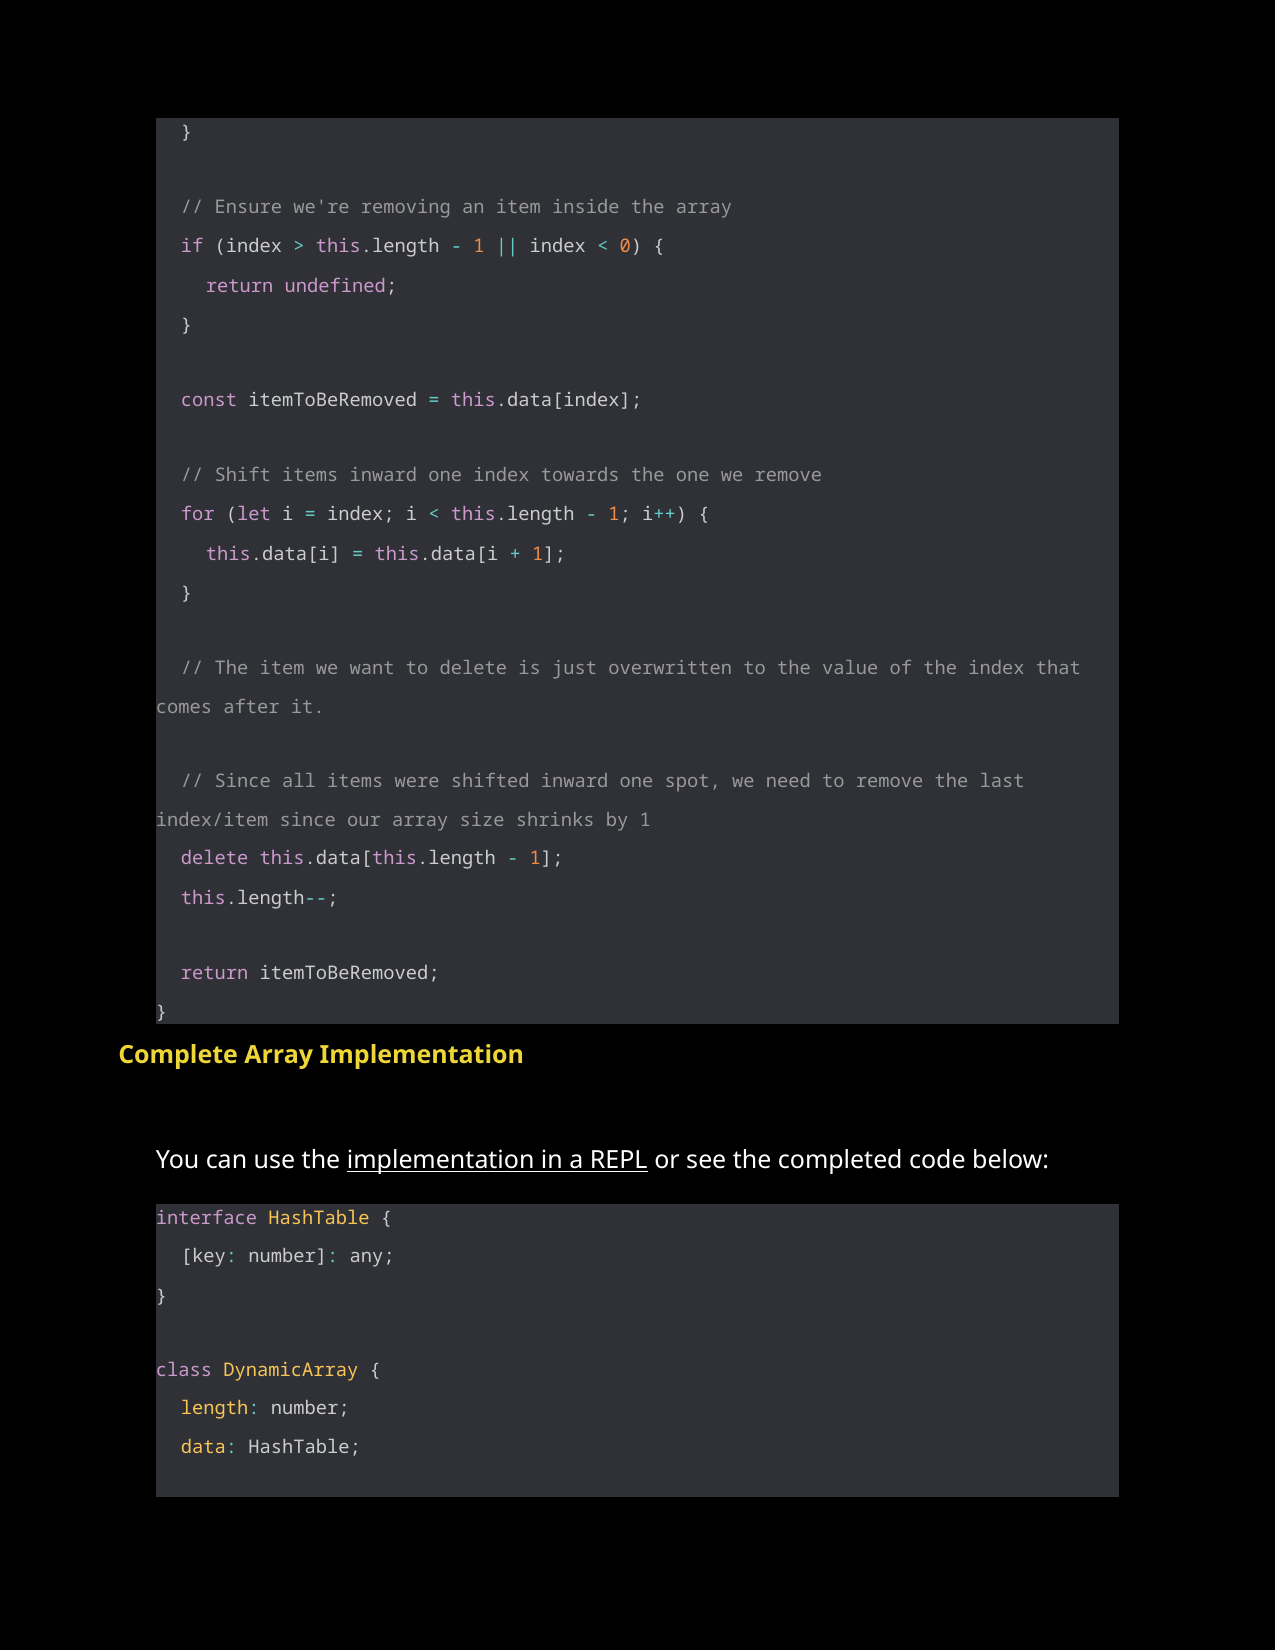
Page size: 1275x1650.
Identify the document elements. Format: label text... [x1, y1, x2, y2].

text return itemToBeRemoved; [156, 959, 1119, 985]
text // Ensure we're removing an item inside the array [156, 193, 1119, 219]
text } [156, 1282, 1119, 1308]
text } [156, 998, 1119, 1024]
text } [156, 580, 1119, 606]
subtitle Complete Array Implementation [118, 1037, 1157, 1071]
text length: number; [156, 1394, 1119, 1421]
text [key: number]: any; [156, 1243, 1119, 1269]
text if (index > this.length - 1 || index < 0) { [156, 232, 1119, 259]
text } [156, 311, 1119, 338]
text const itemToBeRemoved = this.data[index]; [156, 386, 1119, 413]
text } [156, 118, 1119, 144]
text // The item we want to delete is just overwritten to the value of the index that comes after it. [156, 654, 1119, 719]
text data: HashTable; [156, 1434, 1119, 1460]
text return undefined; [156, 272, 1119, 298]
text // Since all items were shifted inward one spot, we need to remove the last index/item since our array size shrinks by 1 [156, 767, 1119, 832]
text interface HashTable { [156, 1204, 1119, 1230]
text // Shift items inward one index towards the one we remove [156, 461, 1119, 488]
text for (let i = index; i < this.length - 1; i++) { [156, 501, 1119, 527]
text class DynamicArray { [156, 1356, 1119, 1381]
text this.data[i] = this.data[i + 1]; [156, 540, 1119, 567]
text delete this.data[this.length - 1]; [156, 844, 1119, 871]
text You can use the implementation in a REPL or see the completed code below: [156, 1142, 1119, 1176]
text this.length--; [156, 884, 1119, 910]
